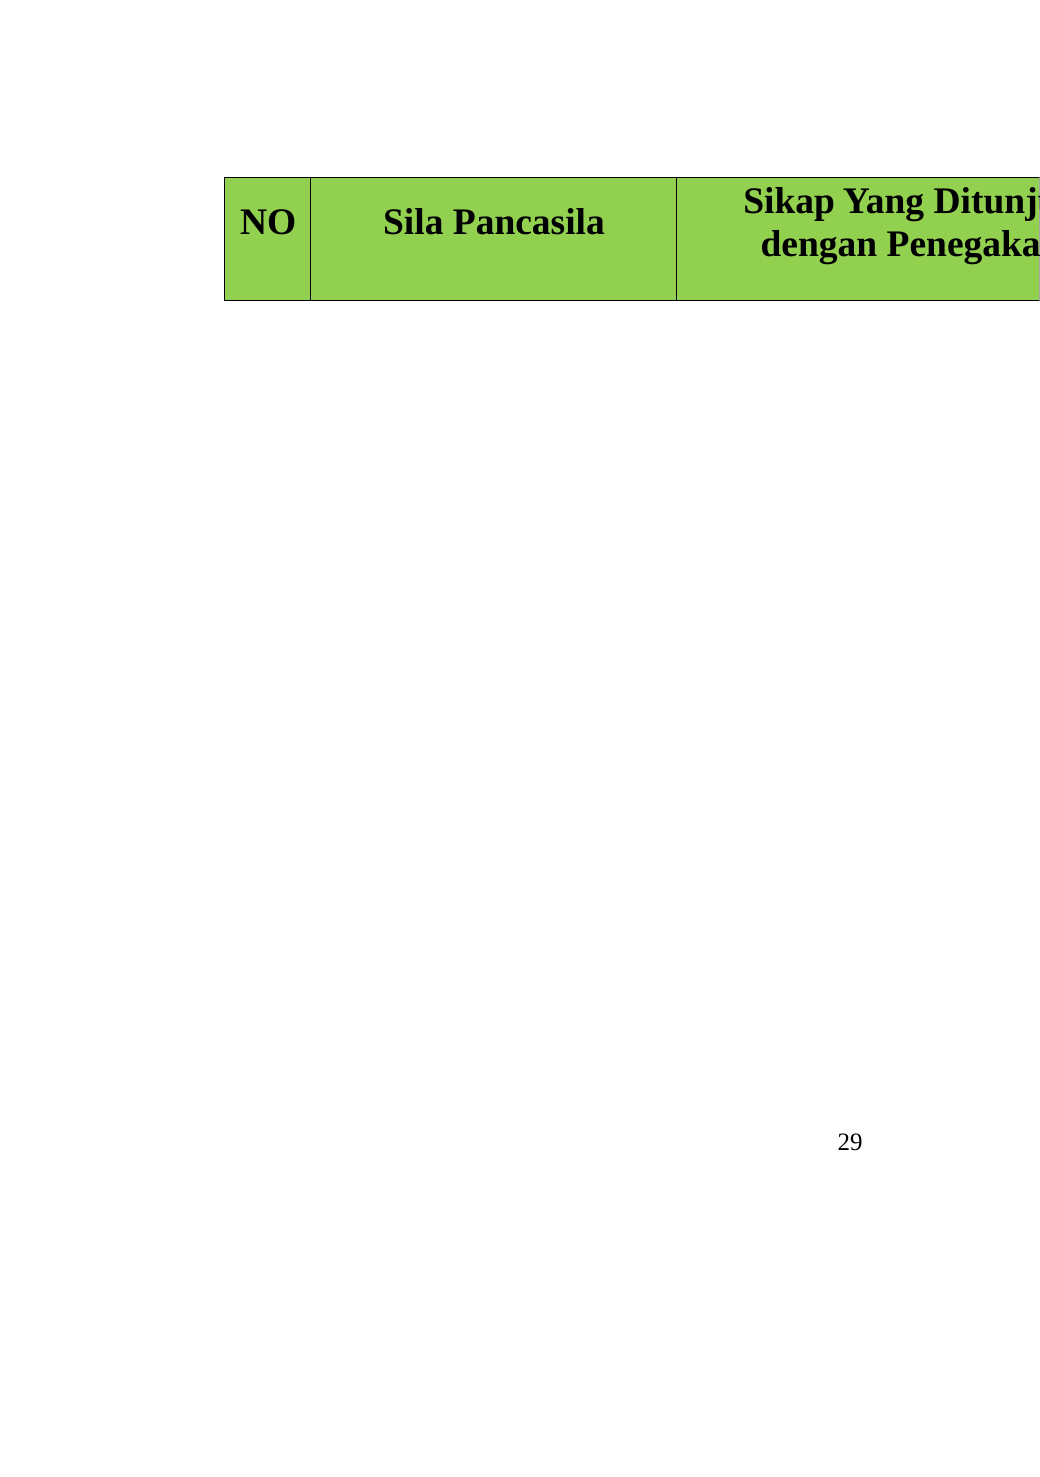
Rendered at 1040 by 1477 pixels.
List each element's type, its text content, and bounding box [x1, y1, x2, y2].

table_header Sila Pancasila [311, 178, 676, 300]
table_header Sikap Yang Ditunjukkan Yang Berkaitan dengan Penegakan Hak Asasi Manusia [677, 178, 1039, 300]
table_header NO [225, 178, 310, 300]
